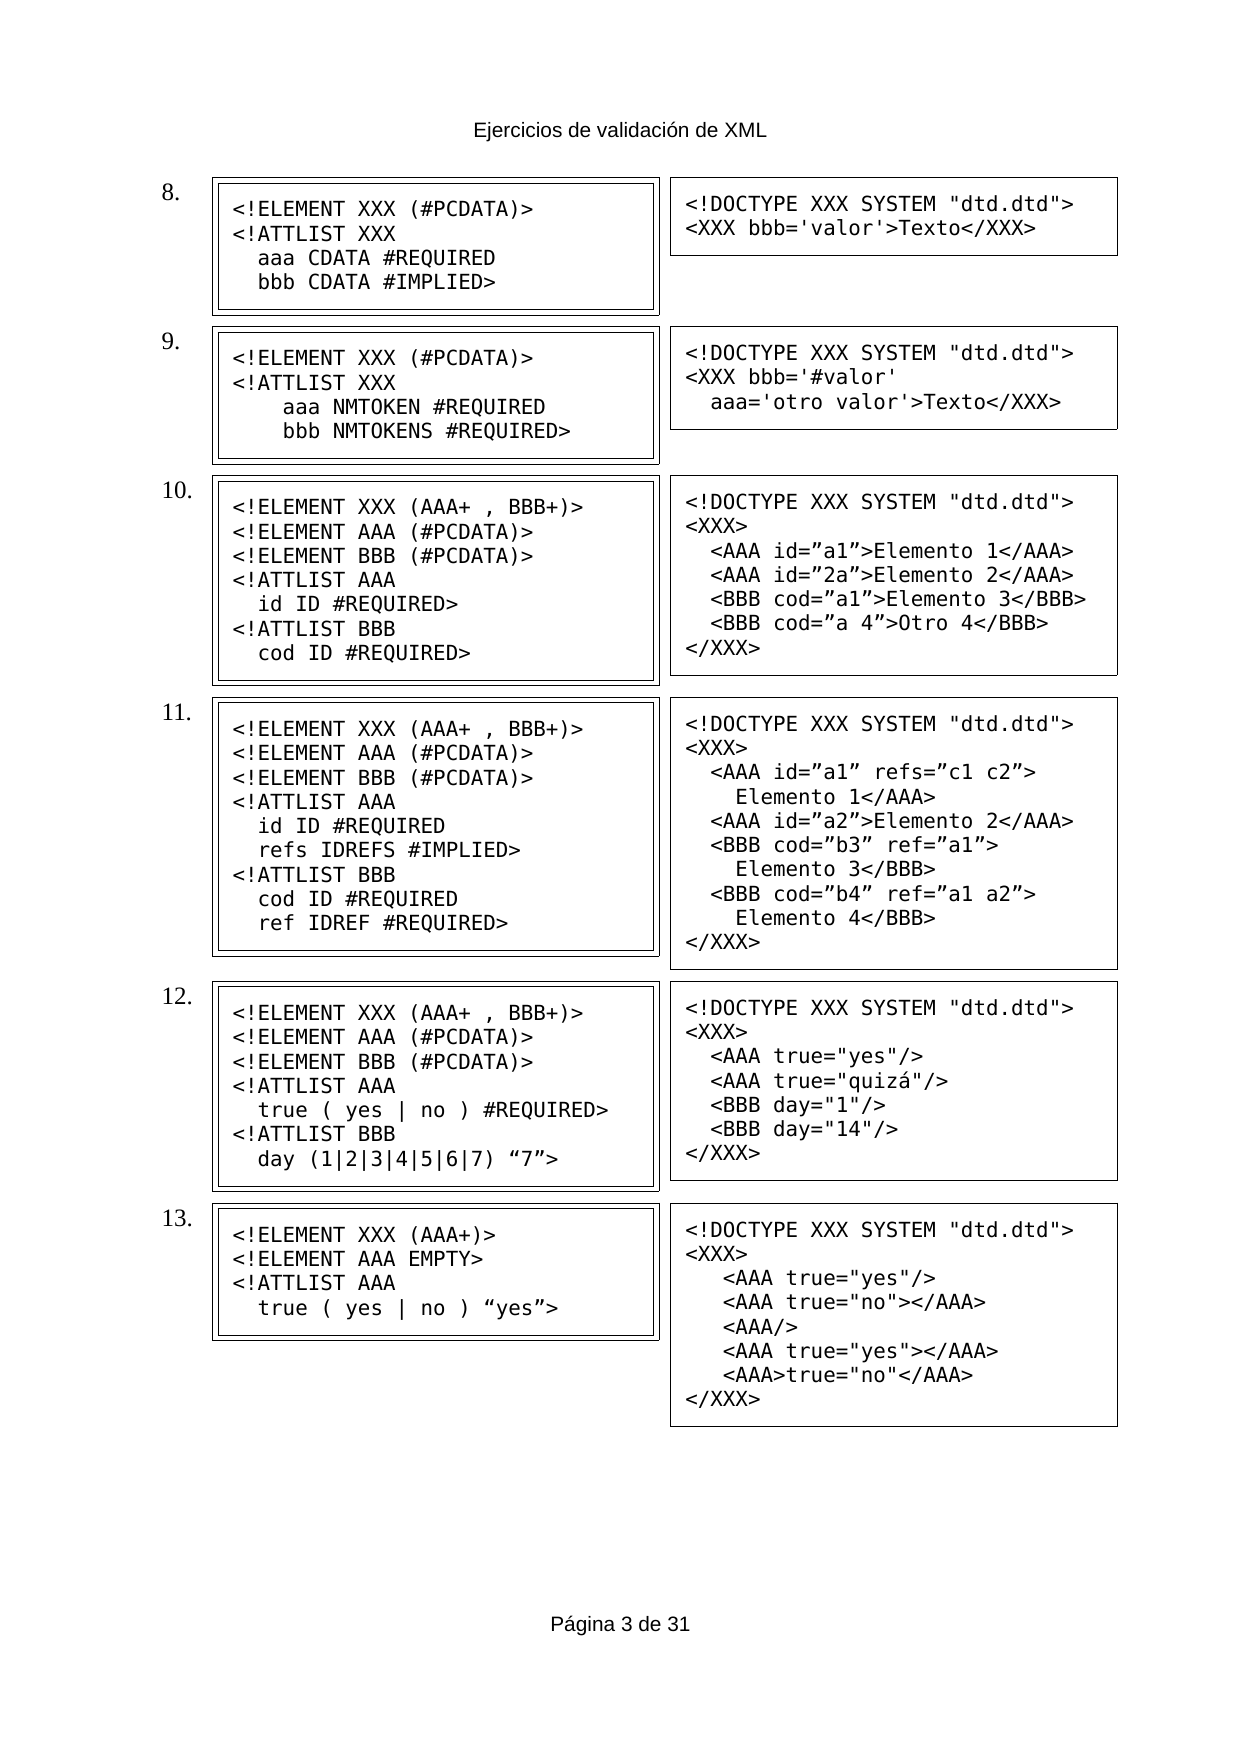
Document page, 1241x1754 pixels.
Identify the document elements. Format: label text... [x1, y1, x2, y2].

table_cell <!ELEMENT XXX (#PCDATA)> <!ATTLIST XXX aaa NMTOKEN #REQUIRED bbb NMTOKENS #REQUIRED> [207, 321, 664, 469]
table_cell <!DOCTYPE XXX SYSTEM "dtd.dtd"> <XXX> <AAA true="yes"/> <AAA true="no"></AAA> <AAA/> <AAA true="yes"></AAA> <AAA>true="no"</AAA> </XXX> [665, 1197, 1123, 1432]
table_cell <!DOCTYPE XXX SYSTEM "dtd.dtd"> <XXX bbb='valor'>Texto</XXX> [665, 172, 1123, 321]
table_cell <!ELEMENT XXX (#PCDATA)> <!ATTLIST XXX aaa CDATA #REQUIRED bbb CDATA #IMPLIED> [207, 172, 664, 321]
table_cell <!ELEMENT XXX (AAA+ , BBB+)> <!ELEMENT AAA (#PCDATA)> <!ELEMENT BBB (#PCDATA)> <!ATTLIST AAA id ID #REQUIRED refs IDREFS #IMPLIED> <!ATTLIST BBB cod ID #REQUIRED ref IDREF #REQUIRED> [207, 691, 664, 975]
table_cell <!DOCTYPE XXX SYSTEM "dtd.dtd"> <XXX> <AAA id=”a1”>Elemento 1</AAA> <AAA id=”2a”>Elemento 2</AAA> <BBB cod=”a1”>Elemento 3</BBB> <BBB cod=”a 4”>Otro 4</BBB> </XXX> [665, 470, 1123, 691]
table_cell <!ELEMENT XXX (AAA+ , BBB+)> <!ELEMENT AAA (#PCDATA)> <!ELEMENT BBB (#PCDATA)> <!ATTLIST AAA true ( yes | no ) #REQUIRED> <!ATTLIST BBB day (1|2|3|4|5|6|7) “7”> [207, 975, 664, 1197]
table_cell [118, 1197, 207, 1432]
table_cell [118, 470, 207, 691]
table_cell [118, 691, 207, 975]
table_cell <!DOCTYPE XXX SYSTEM "dtd.dtd"> <XXX bbb='#valor' aaa='otro valor'>Texto</XXX> [665, 321, 1123, 469]
table_cell [118, 172, 207, 321]
table_cell <!ELEMENT XXX (AAA+)> <!ELEMENT AAA EMPTY> <!ATTLIST AAA true ( yes | no ) “yes”> [207, 1197, 664, 1432]
table_cell [118, 321, 207, 469]
table_cell <!DOCTYPE XXX SYSTEM "dtd.dtd"> <XXX> <AAA true="yes"/> <AAA true="quizá"/> <BBB day="1"/> <BBB day="14"/> </XXX> [665, 975, 1123, 1197]
table_cell [118, 975, 207, 1197]
table_cell <!ELEMENT XXX (AAA+ , BBB+)> <!ELEMENT AAA (#PCDATA)> <!ELEMENT BBB (#PCDATA)> <!ATTLIST AAA id ID #REQUIRED> <!ATTLIST BBB cod ID #REQUIRED> [207, 470, 664, 691]
table_cell <!DOCTYPE XXX SYSTEM "dtd.dtd"> <XXX> <AAA id=”a1” refs=”c1 c2”> Elemento 1</AAA> <AAA id=”a2”>Elemento 2</AAA> <BBB cod=”b3” ref=”a1”> Elemento 3</BBB> <BBB cod=”b4” ref=”a1 a2”> Elemento 4</BBB> </XXX> [665, 691, 1123, 975]
